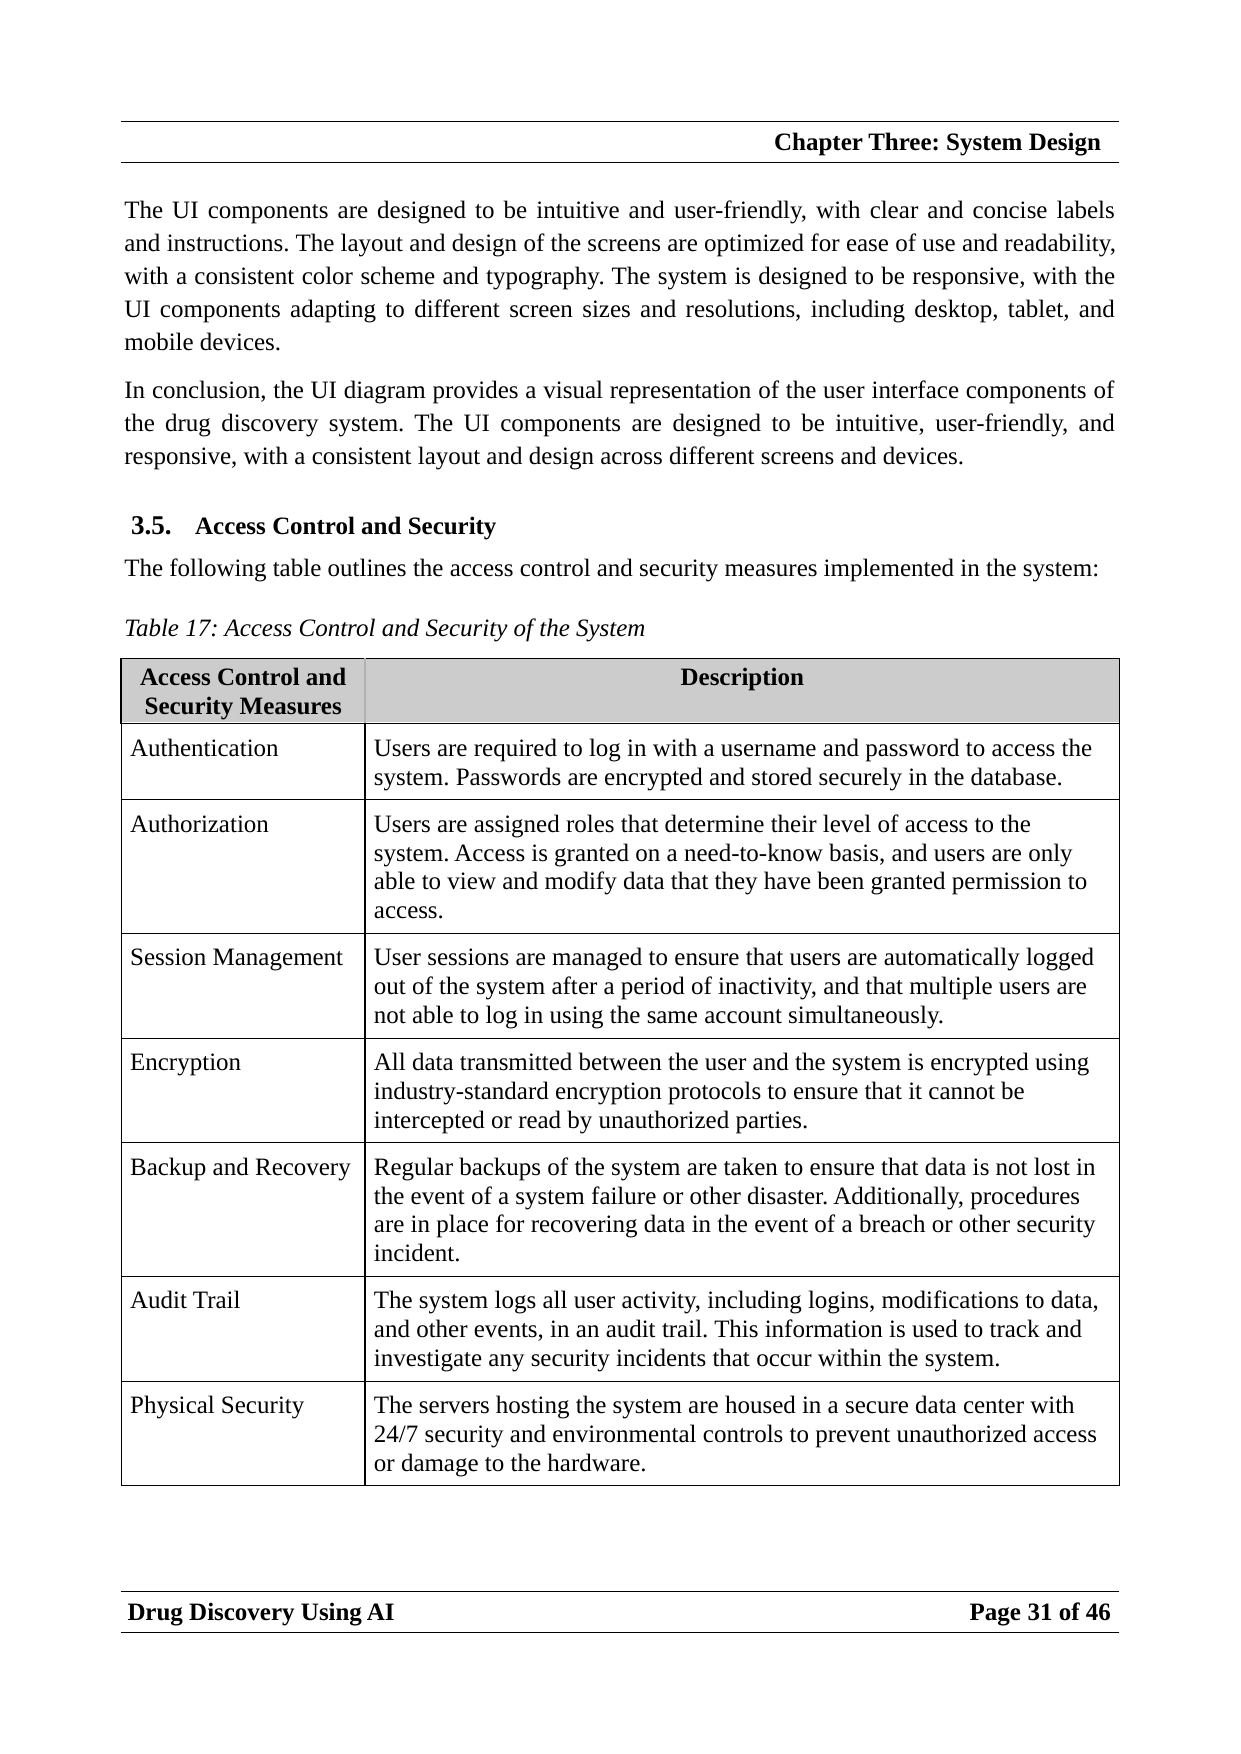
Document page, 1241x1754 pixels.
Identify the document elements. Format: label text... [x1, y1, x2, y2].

table_cell The servers hosting the system are housed in a secure data center with 24/7 security and environmental controls to prevent unauthorized access or damage to the hardware. [366, 1382, 1119, 1485]
subtitle Access Control and Security [121, 506, 1119, 541]
table_cell Encryption [122, 1039, 364, 1142]
text The following table outlines the access control and security measures implemented in the system: [121, 550, 1119, 582]
table_cell Physical Security [122, 1382, 364, 1485]
table_cell Authentication [122, 724, 364, 799]
table_cell The system logs all user activity, including logins, modifications to data, and other events, in an audit trail. This information is used to track and investigate any security incidents that occur within the system. [366, 1277, 1119, 1381]
table_cell Users are required to log in with a username and password to access the system. Passwords are encrypted and stored securely in the database. [366, 724, 1119, 799]
table_cell Backup and Recovery [122, 1143, 364, 1276]
table_header Description [366, 659, 1119, 722]
text In conclusion, the UI diagram provides a visual representation of the user interface components of the drug discovery system. The UI components are designed to be intuitive, user-friendly, and responsive, with a consistent layout and design across different screens and devices. [121, 372, 1119, 470]
table_cell Regular backups of the system are taken to ensure that data is not lost in the event of a system failure or other disaster. Additionally, procedures are in place for recovering data in the event of a breach or other security incident. [366, 1143, 1119, 1276]
table_cell Session Management [122, 934, 364, 1037]
text Table 17: Access Control and Security of the System [121, 610, 1119, 645]
table_header Access Control and Security Measures [122, 659, 364, 722]
table_cell User sessions are managed to ensure that users are automatically logged out of the system after a period of inactivity, and that multiple users are not able to log in using the same account simultaneously. [366, 934, 1119, 1037]
table_cell Authorization [122, 800, 364, 933]
table_cell Audit Trail [122, 1277, 364, 1381]
table_cell All data transmitted between the user and the system is encrypted using industry-standard encryption protocols to ensure that it cannot be intercepted or read by unauthorized parties. [366, 1039, 1119, 1142]
table_cell Users are assigned roles that determine their level of access to the system. Access is granted on a need-to-know basis, and users are only able to view and modify data that they have been granted permission to access. [366, 800, 1119, 933]
text The UI components are designed to be intuitive and user-friendly, with clear and concise labels and instructions. The layout and design of the screens are optimized for ease of use and readability, with a consistent color scheme and typography. The system is designed to be responsive, with the UI components adapting to different screen sizes and resolutions, including desktop, tablet, and mobile devices. [121, 192, 1119, 356]
